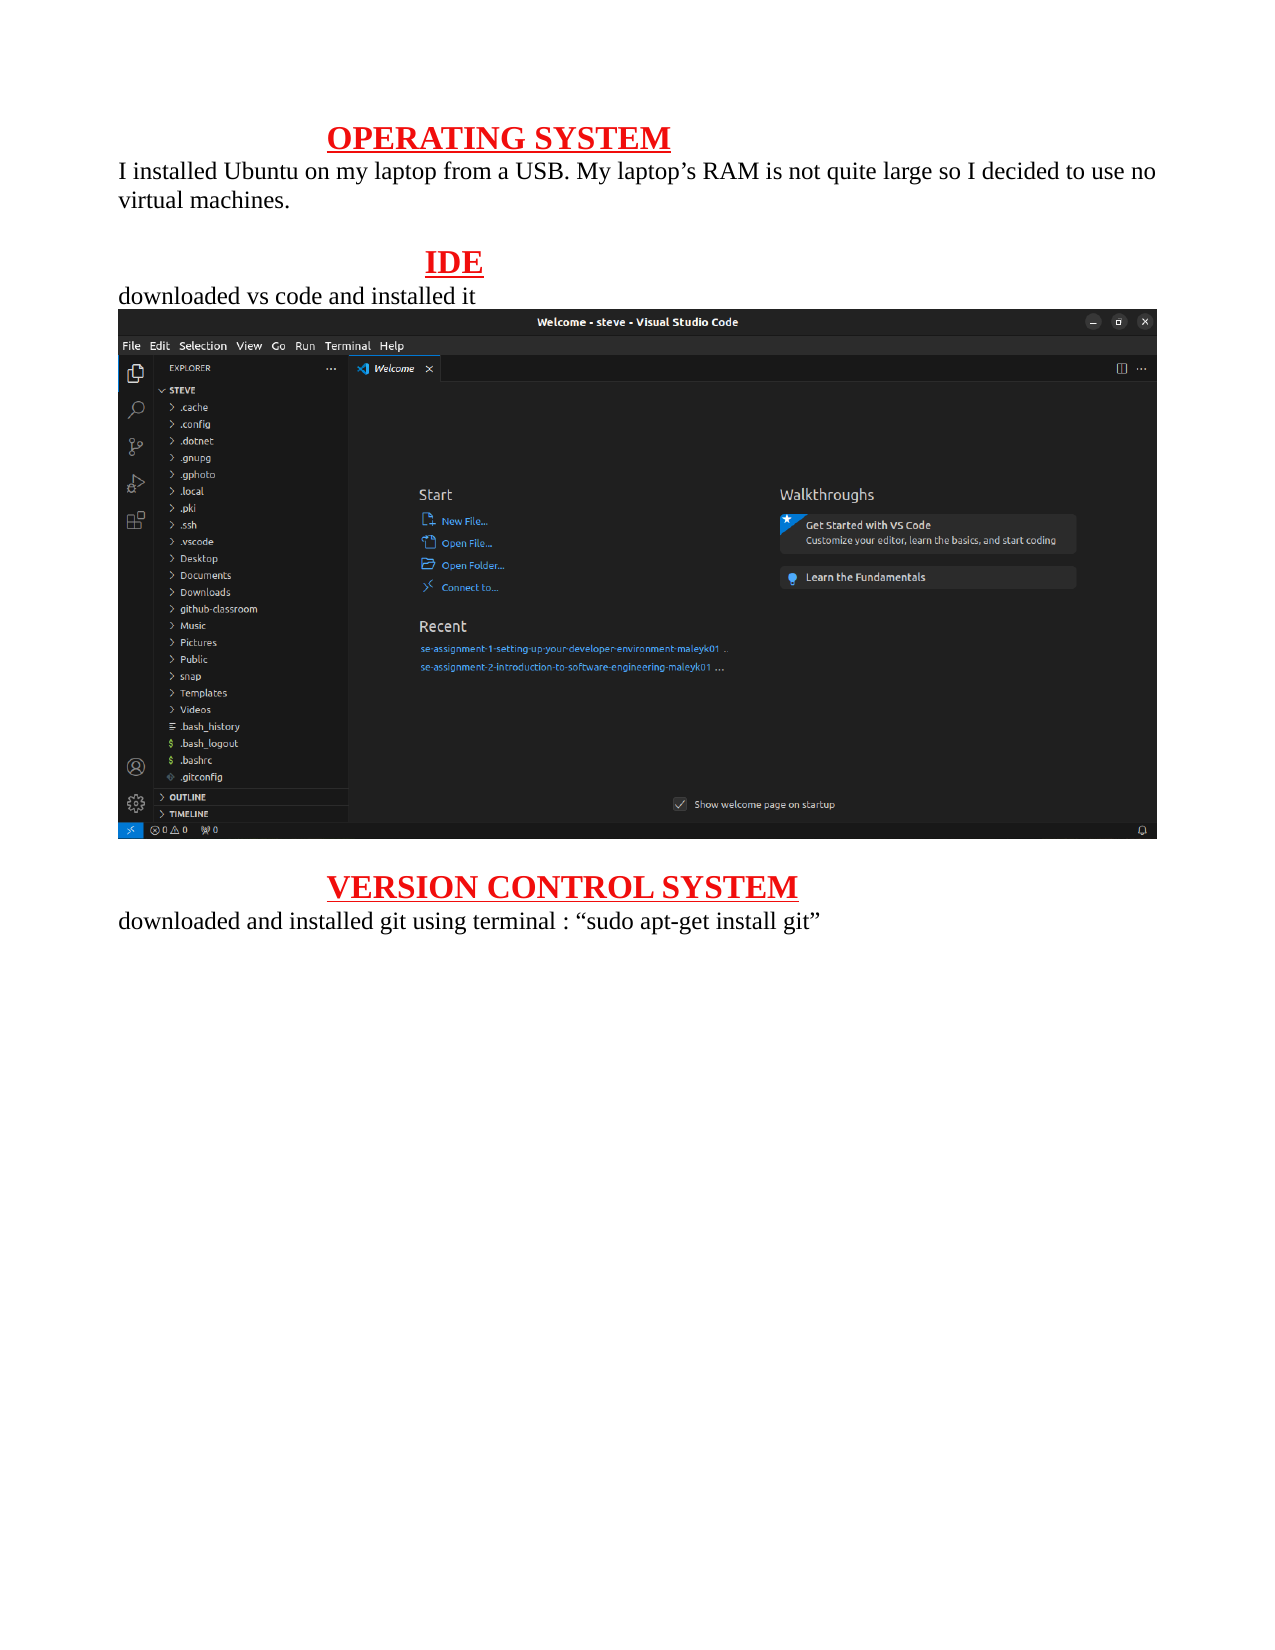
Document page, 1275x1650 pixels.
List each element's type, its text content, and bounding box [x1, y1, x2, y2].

text OPERATING SYSTEM [118, 118, 1157, 156]
text downloaded and installed git using terminal : “sudo apt-get install git” [118, 906, 1157, 934]
text IDE [118, 243, 1157, 281]
text downloaded vs code and installed it [118, 281, 1157, 309]
picture [118, 309, 1157, 839]
text I installed Ubuntu on my laptop from a USB. My laptop’s RAM is not quite large so I decided to use no virtual machines. [118, 156, 1157, 214]
text VERSION CONTROL SYSTEM [118, 867, 1157, 906]
